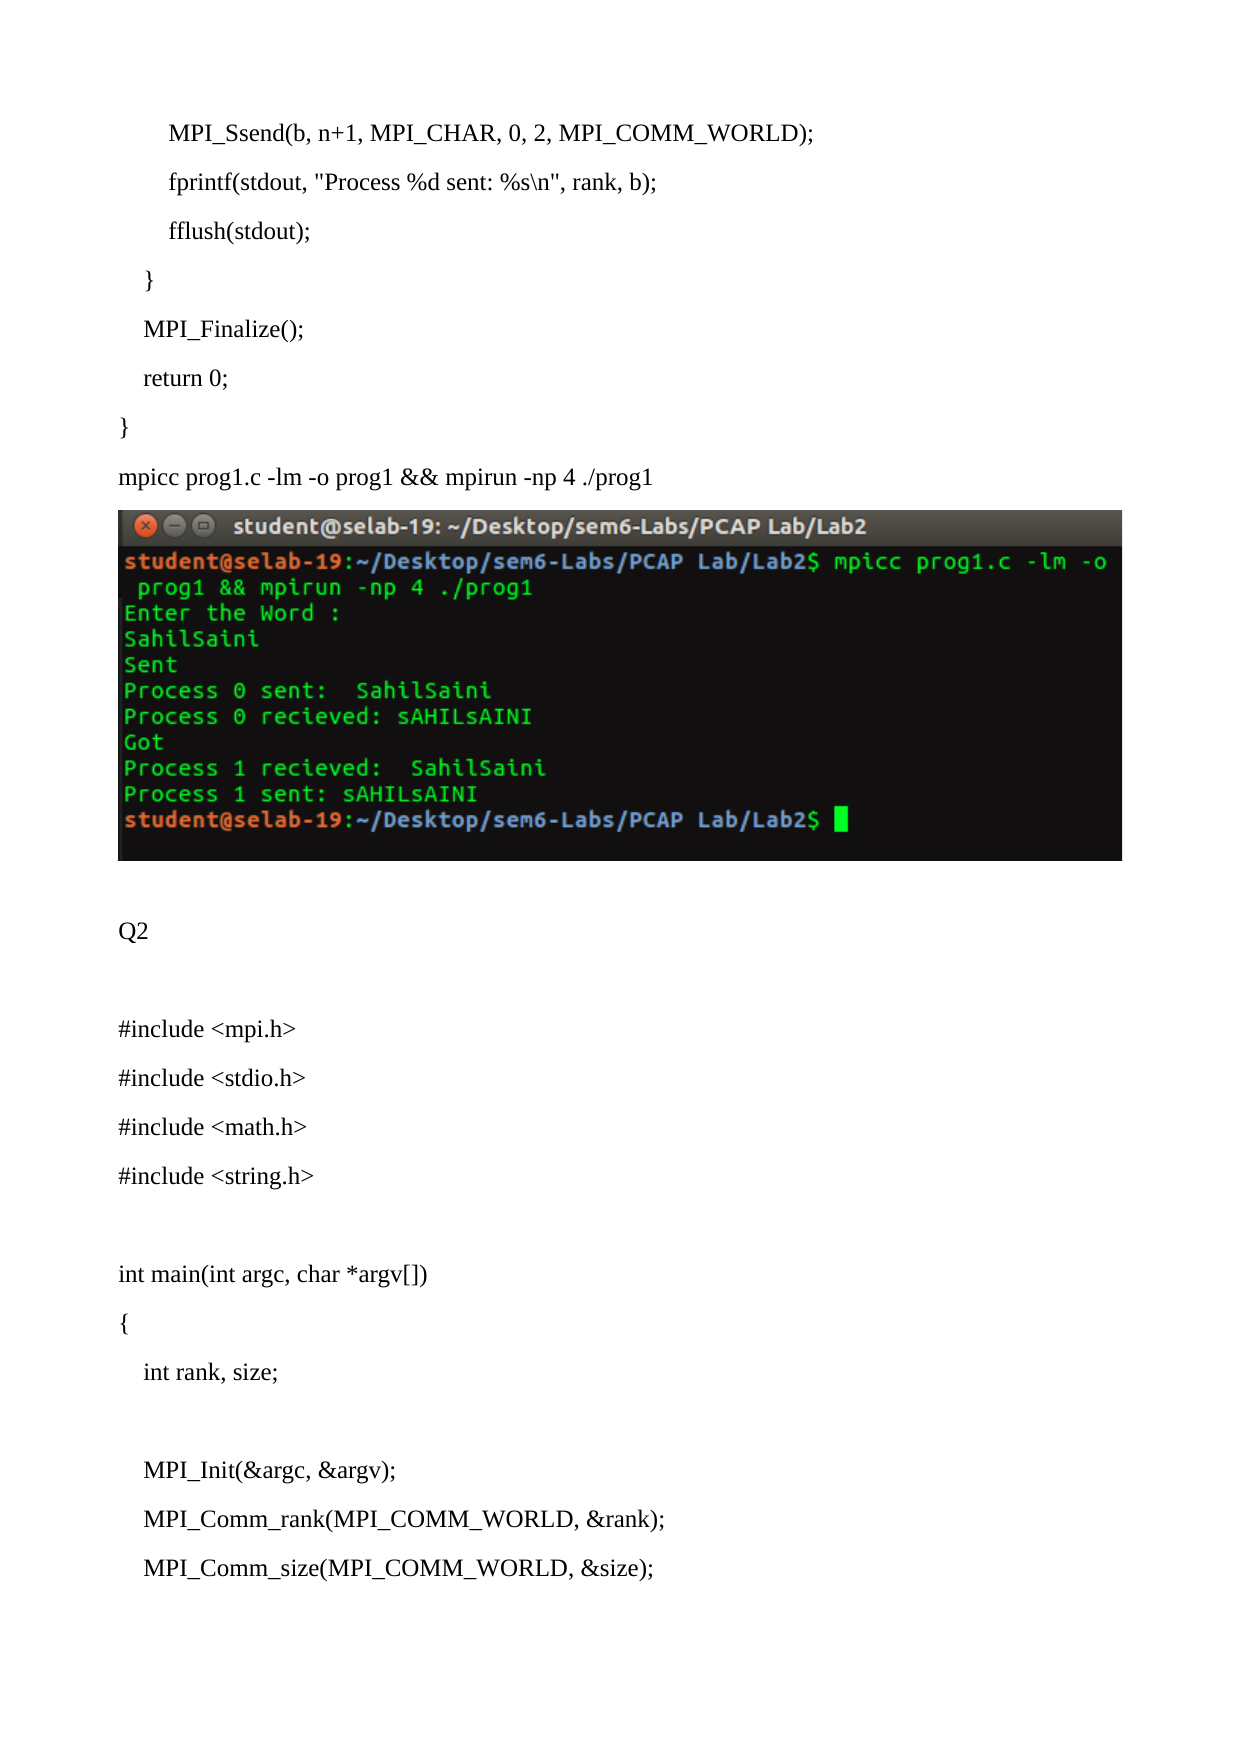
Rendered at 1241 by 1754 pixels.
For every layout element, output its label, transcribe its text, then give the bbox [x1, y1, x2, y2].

text #include <math.h> [118, 1112, 1122, 1141]
text #include <stdio.h> [118, 1063, 1122, 1092]
text fprintf(stdout, "Process %d sent: %s\n", rank, b); [118, 167, 1122, 196]
text } [118, 412, 1122, 441]
picture [118, 510, 1123, 861]
text MPI_Ssend(b, n+1, MPI_CHAR, 0, 2, MPI_COMM_WORLD); [118, 118, 1122, 147]
text int rank, size; [118, 1357, 1122, 1386]
text } [118, 265, 1122, 294]
text fflush(stdout); [118, 216, 1122, 245]
text MPI_Comm_size(MPI_COMM_WORLD, &size); [118, 1553, 1122, 1582]
text { [118, 1308, 1122, 1337]
text mpicc prog1.c -lm -o prog1 && mpirun -np 4 ./prog1 [118, 462, 1122, 490]
text MPI_Finalize(); [118, 314, 1122, 343]
text Q2 [118, 916, 1122, 944]
text MPI_Init(&argc, &argv); [118, 1455, 1122, 1484]
text MPI_Comm_rank(MPI_COMM_WORLD, &rank); [118, 1504, 1122, 1533]
text return 0; [118, 363, 1122, 392]
text int main(int argc, char *argv[]) [118, 1259, 1122, 1288]
text #include <string.h> [118, 1161, 1122, 1190]
text #include <mpi.h> [118, 1014, 1122, 1043]
